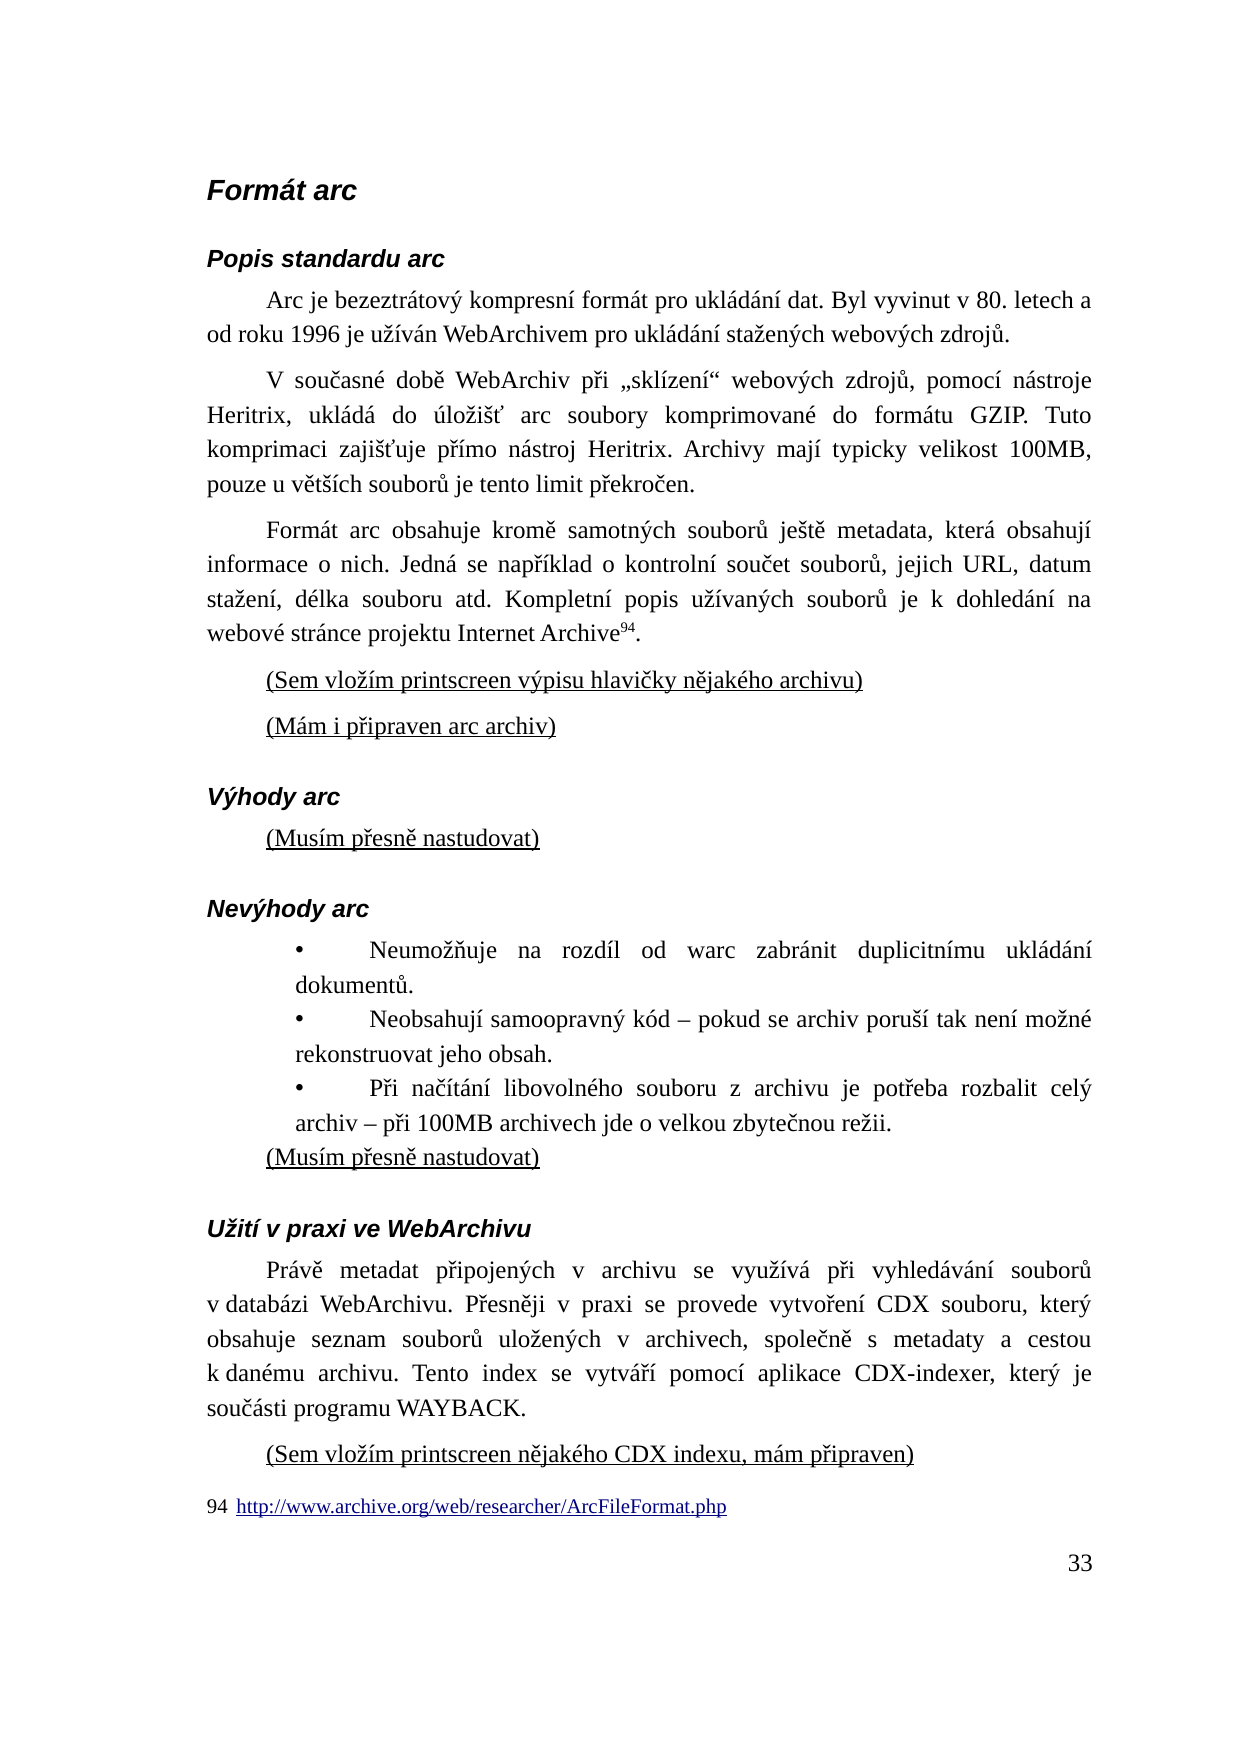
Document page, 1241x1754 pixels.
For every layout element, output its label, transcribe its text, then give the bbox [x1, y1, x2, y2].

text http://www.archive.org/web/researcher/ArcFileFormat.php [207, 1494, 1093, 1518]
subtitle Výhody arc [207, 782, 1093, 811]
text (Musím přesně nastudovat) [207, 823, 1093, 852]
text Arc je bezeztrátový kompresní formát pro ukládání dat. Byl vyvinut v 80. letech a od roku 1996 je užíván WebArchivem pro ukládání stažených webových zdrojů. [207, 285, 1093, 348]
subtitle Formát arc [207, 173, 1093, 206]
subtitle Popis standardu arc [207, 244, 1093, 272]
text Formát arc obsahuje kromě samotných souborů ještě metadata, která obsahují informace o nich. Jedná se například o kontrolní součet souborů, jejich URL, datum stažení, délka souboru atd. Kompletní popis užívaných souborů je k dohledání na webové stránce projektu Internet Archive. [207, 515, 1093, 647]
text (Mám i připraven arc archiv) [207, 711, 1093, 740]
text Právě metadat připojených v archivu se využívá při vyhledávání souborů v databázi WebArchivu. Přesněji v praxi se provede vytvoření CDX souboru, který obsahuje seznam souborů uložených v archivech, společně s metadaty a cestou k danému archivu. Tento index se vytváří pomocí aplikace CDX-indexer, který je součásti programu WAYBACK. [207, 1255, 1093, 1421]
text (Musím přesně nastudovat) [207, 1142, 1093, 1171]
text (Sem vložím printscreen nějakého CDX indexu, mám připraven) [207, 1439, 1093, 1468]
list Neobsahují samoopravný kód – pokud se archiv poruší tak není možné rekonstruovat jeho obsah. [295, 1004, 1093, 1068]
list Neumožňuje na rozdíl od warc zabránit duplicitnímu ukládání dokumentů. [295, 936, 1093, 999]
subtitle Nevýhody arc [207, 894, 1093, 923]
text (Sem vložím printscreen výpisu hlavičky nějakého archivu) [207, 665, 1093, 693]
subtitle Užití v praxi ve WebArchivu [207, 1214, 1093, 1242]
text V současné době WebArchiv při „sklízení“ webových zdrojů, pomocí nástroje Heritrix, ukládá do úložišť arc soubory komprimované do formátu GZIP. Tuto komprimaci zajišťuje přímo nástroj Heritrix. Archivy mají typicky velikost 100MB, pouze u větších souborů je tento limit překročen. [207, 365, 1093, 498]
list Při načítání libovolného souboru z archivu je potřeba rozbalit celý archiv – při 100MB archivech jde o velkou zbytečnou režii. [295, 1073, 1093, 1137]
